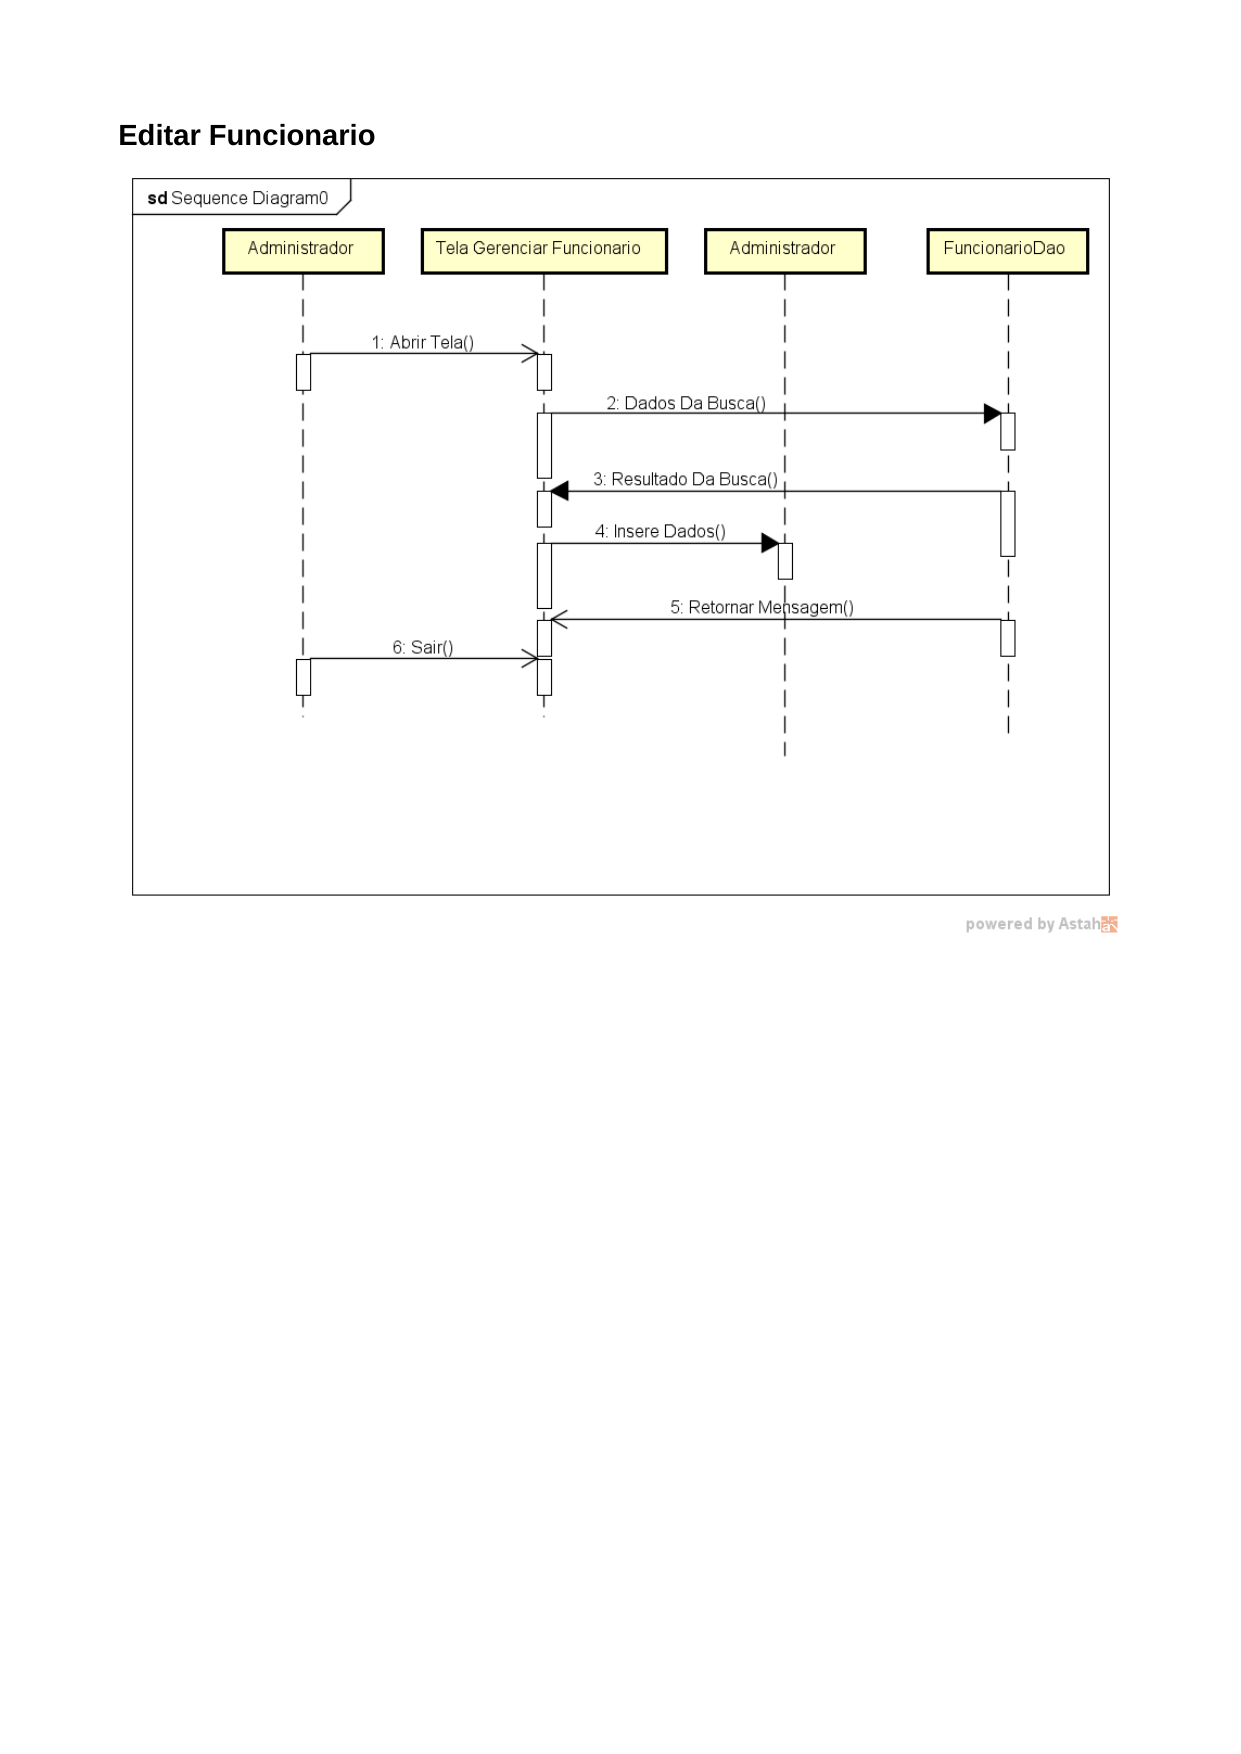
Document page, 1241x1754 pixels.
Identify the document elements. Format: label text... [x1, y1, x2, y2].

picture [118, 164, 1123, 938]
subtitle Editar Funcionario [118, 118, 1122, 152]
